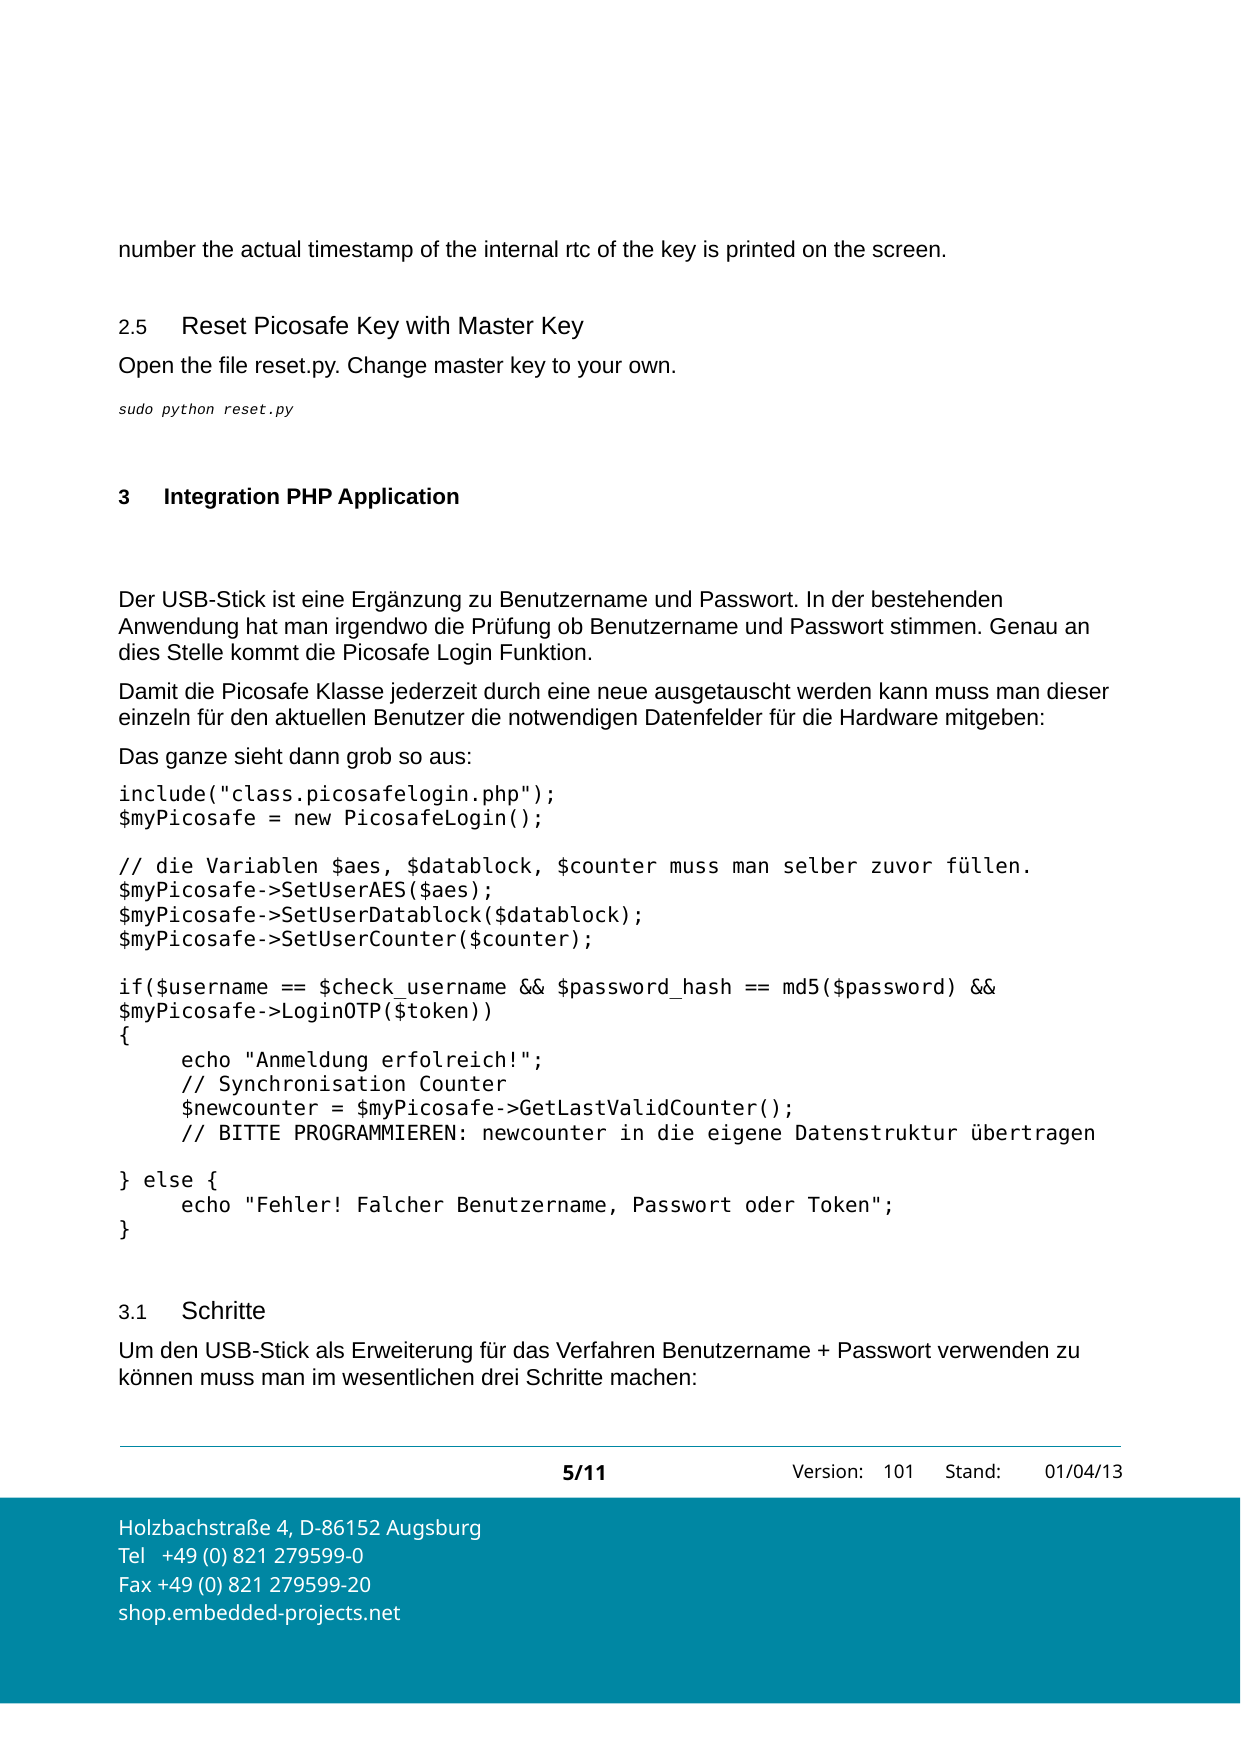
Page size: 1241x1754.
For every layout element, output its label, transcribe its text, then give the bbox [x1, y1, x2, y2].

text include("class.picosafelogin.php"); [118, 782, 1122, 806]
subtitle Reset Picosafe Key with Master Key [118, 311, 1122, 340]
text if($username == $check_username && $password_hash == md5($password) && $myPicosafe->LoginOTP($token)) [118, 975, 1122, 1023]
text number the actual timestamp of the internal rtc of the key is printed on the screen. [118, 236, 1122, 263]
text sudo python reset.py [118, 402, 1122, 419]
subtitle Integration PHP Application [118, 483, 1122, 509]
text $myPicosafe->SetUserDatablock($datablock); [118, 903, 1122, 927]
text } else { [118, 1168, 1122, 1193]
text Das ganze sieht dann grob so aus: [118, 743, 1122, 769]
subtitle Schritte [118, 1296, 1122, 1324]
text } [118, 1217, 1122, 1241]
text $myPicosafe = new PicosafeLogin(); [118, 806, 1122, 831]
text // BITTE PROGRAMMIEREN: newcounter in die eigene Datenstruktur übertragen [118, 1121, 1122, 1145]
text Der USB-Stick ist eine Ergänzung zu Benutzername und Passwort. In der bestehenden Anwendung hat man irgendwo die Prüfung ob Benutzername und Passwort stimmen. Genau an dies Stelle kommt die Picosafe Login Funktion. [118, 586, 1122, 666]
text Um den USB-Stick als Erweiterung für das Verfahren Benutzername + Passwort verwenden zu können muss man im wesentlichen drei Schritte machen: [118, 1337, 1122, 1390]
text { [118, 1023, 1122, 1048]
text echo "Fehler! Falcher Benutzername, Passwort oder Token"; [118, 1193, 1122, 1217]
text $myPicosafe->SetUserCounter($counter); [118, 927, 1122, 951]
text echo "Anmeldung erfolreich!"; [118, 1048, 1122, 1072]
text // die Variablen $aes, $datablock, $counter muss man selber zuvor füllen. [118, 854, 1122, 878]
text $myPicosafe->SetUserAES($aes); [118, 878, 1122, 903]
text // Synchronisation Counter [118, 1072, 1122, 1096]
text $newcounter = $myPicosafe->GetLastValidCounter(); [118, 1096, 1122, 1121]
text Damit die Picosafe Klasse jederzeit durch eine neue ausgetauscht werden kann muss man dieser einzeln für den aktuellen Benutzer die notwendigen Datenfelder für die Hardware mitgeben: [118, 678, 1122, 731]
text Open the file reset.py. Change master key to your own. [118, 352, 1122, 379]
